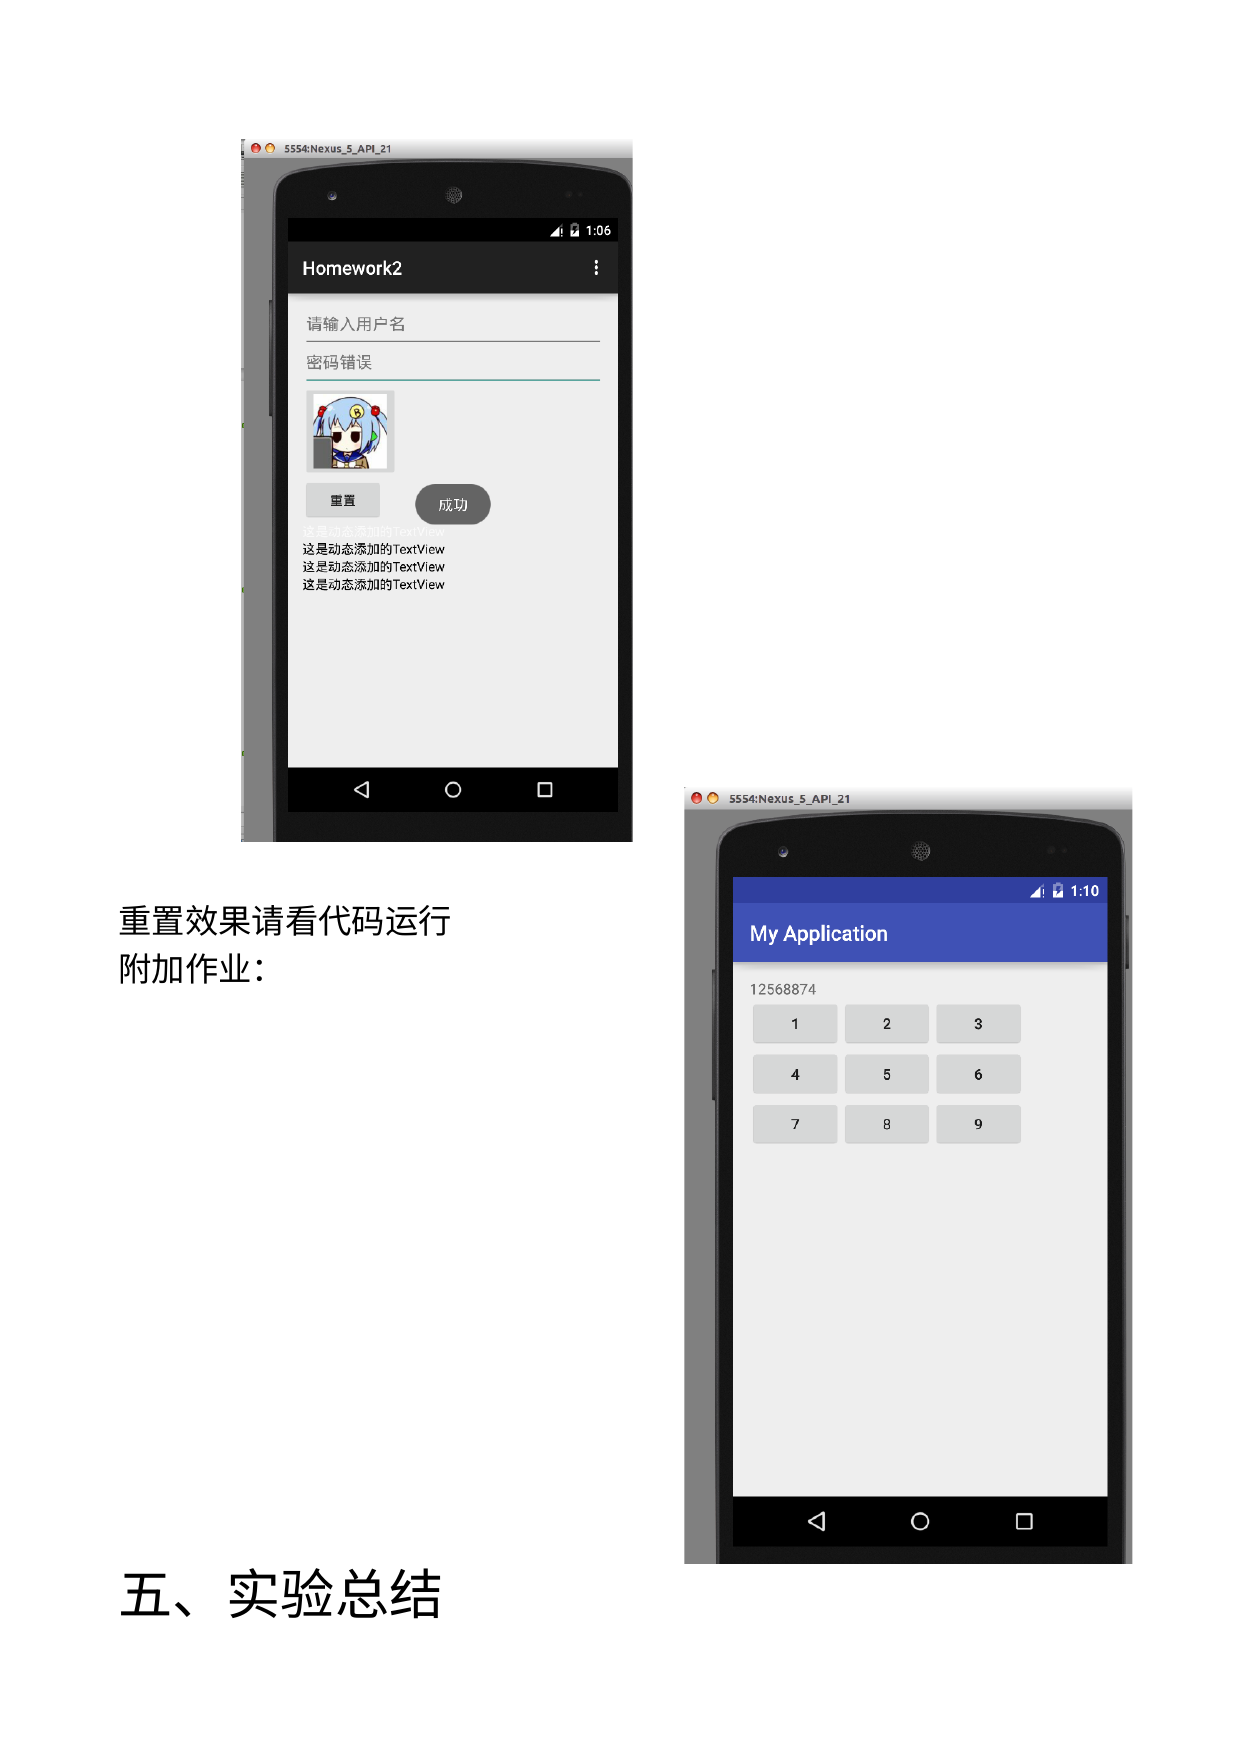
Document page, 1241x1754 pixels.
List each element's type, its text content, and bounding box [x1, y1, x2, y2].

text 重置效果请看代码运行 [118, 894, 684, 943]
text 附加作业： [118, 943, 684, 991]
picture [241, 139, 633, 842]
picture [684, 787, 1133, 1564]
text 五、实验总结 [118, 1551, 1122, 1630]
